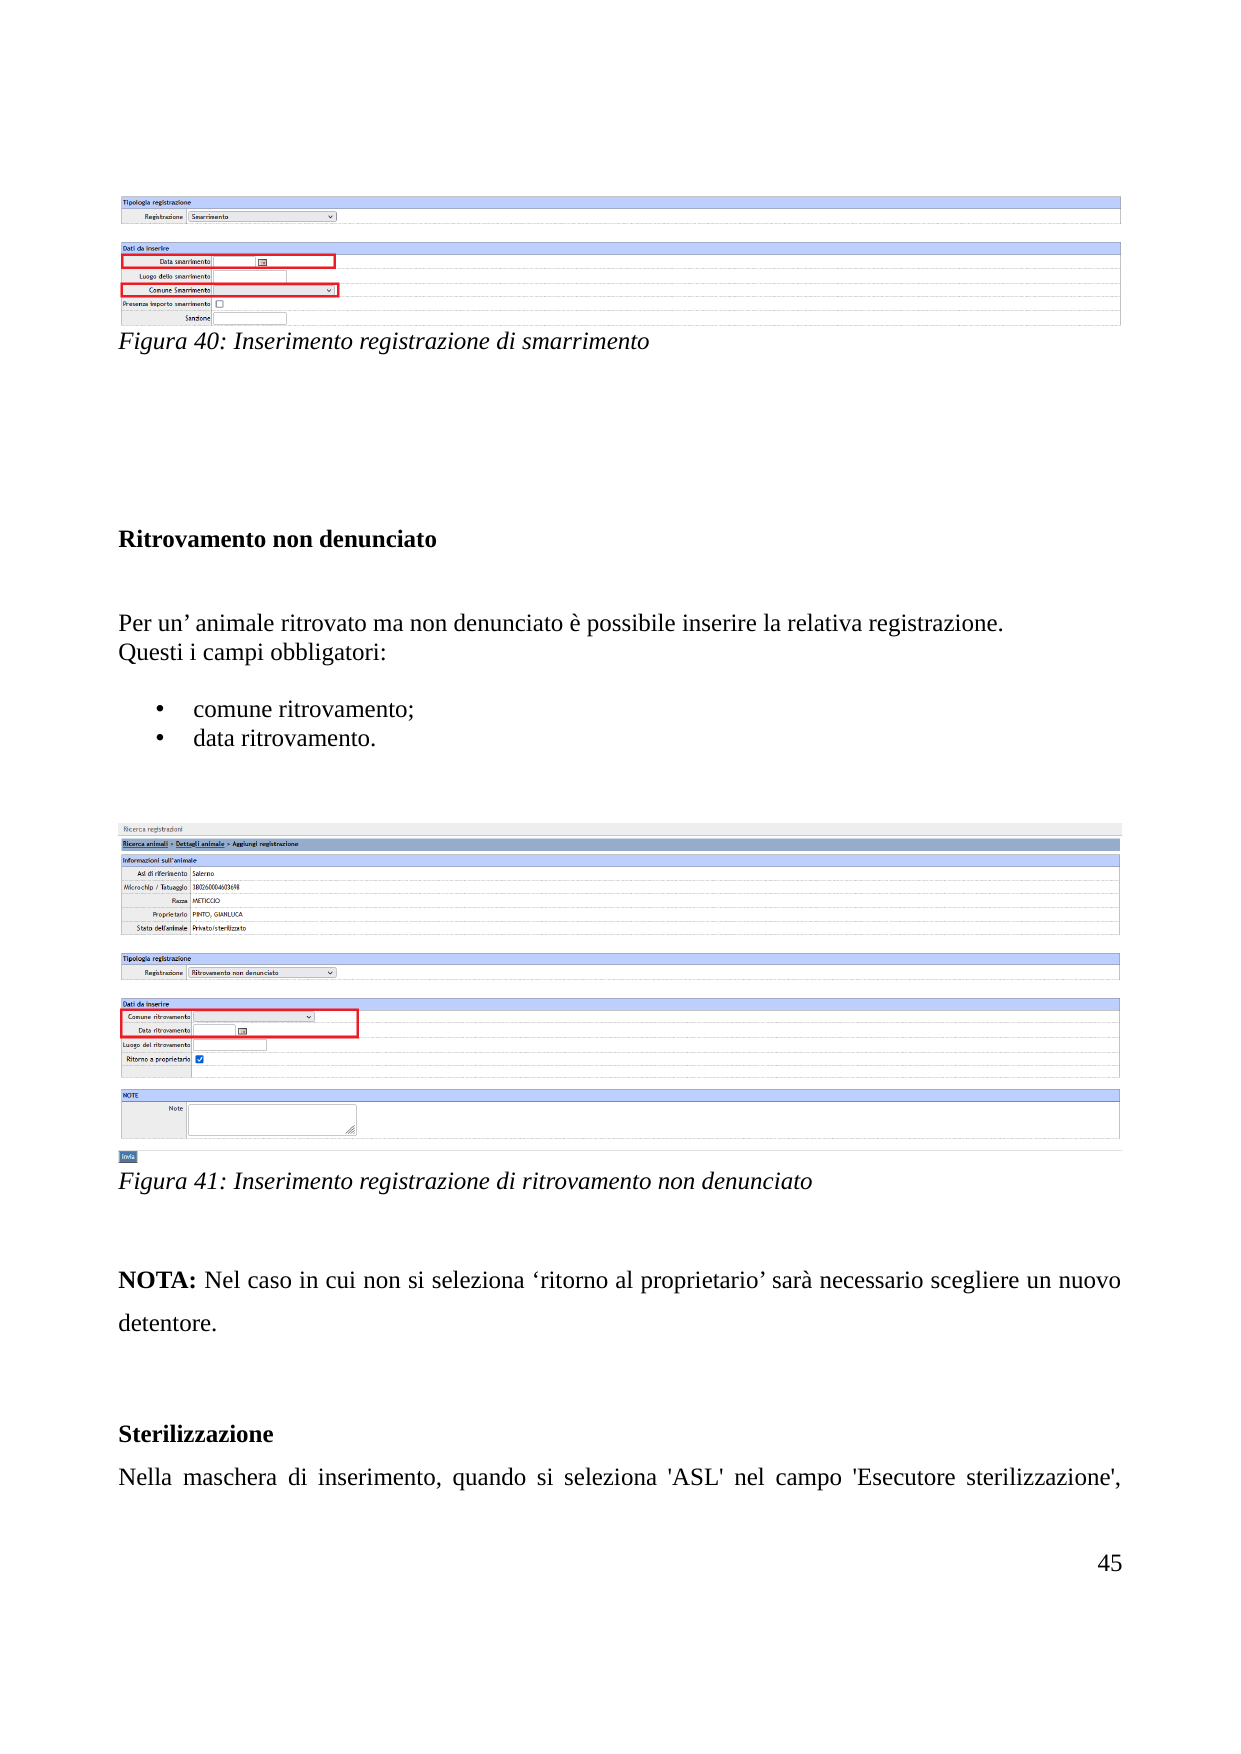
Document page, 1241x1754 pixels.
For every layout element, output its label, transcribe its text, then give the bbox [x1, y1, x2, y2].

text Questi i campi obbligatori: [118, 637, 1122, 666]
text NOTA: Nel caso in cui non si seleziona ‘ritorno al proprietario’ sarà necessario scegliere un nuovo detentore. [118, 1265, 1122, 1337]
text Sterilizzazione Nella maschera di inserimento, quando si seleziona 'ASL' nel campo 'Esecutore sterilizzazione', [118, 1419, 1122, 1491]
list comune ritrovamento; [156, 694, 1122, 723]
text Figura 41: Inserimento registrazione di ritrovamento non denunciato [118, 1167, 1122, 1195]
text Figura 40: Inserimento registrazione di smarrimento [118, 327, 1122, 355]
text Ritrovamento non denunciato [118, 524, 1122, 553]
text Per un’ animale ritrovato ma non denunciato è possibile inserire la relativa registrazione. [118, 608, 1122, 637]
list data ritrovamento. [156, 723, 1122, 752]
